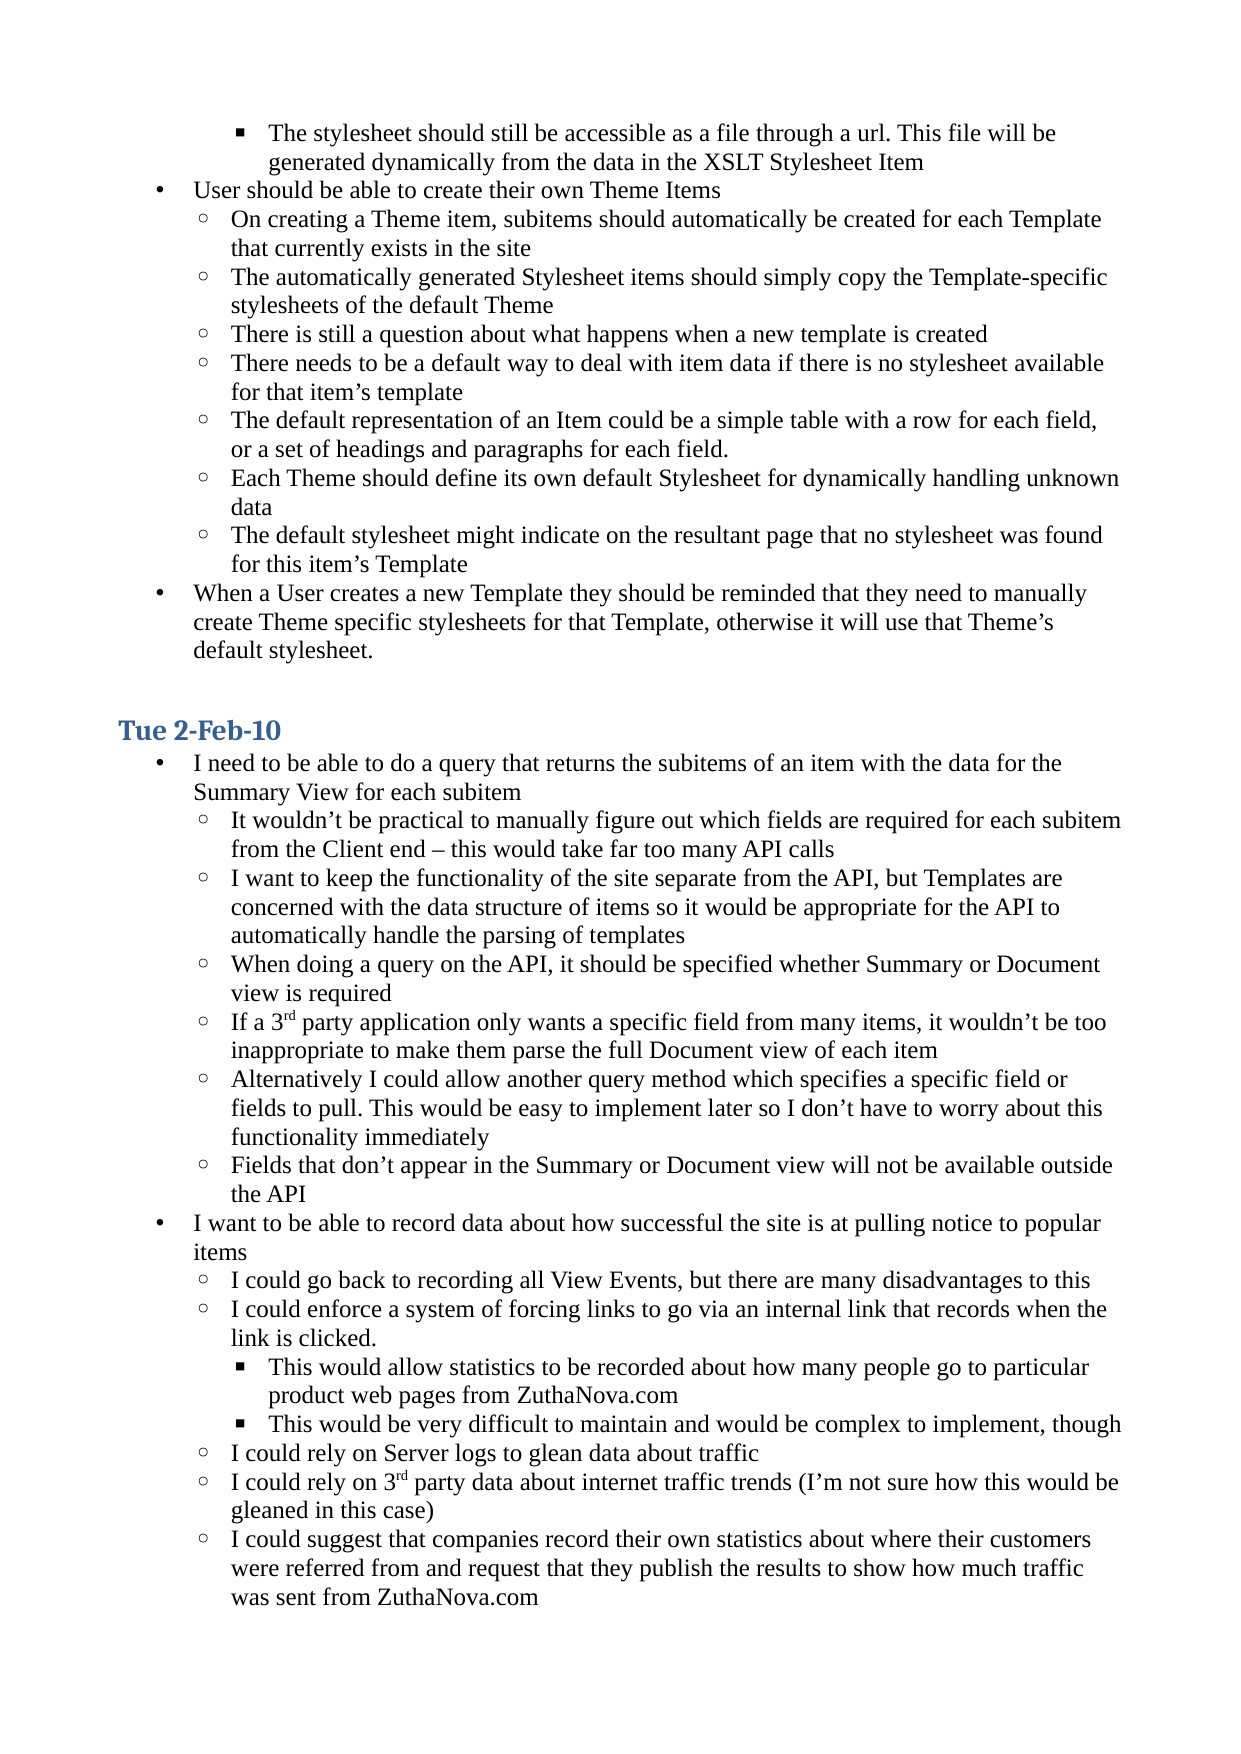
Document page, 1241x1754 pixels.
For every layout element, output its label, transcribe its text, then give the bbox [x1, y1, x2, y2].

list I want to be able to record data about how successful the site is at pulling notice to popular items [156, 1208, 1122, 1265]
list I could enforce a system of forcing links to go via an internal link that records when the link is clicked. [193, 1294, 1122, 1352]
list User should be able to create their own Theme Items [156, 176, 1122, 204]
list On creating a Theme item, subitems should automatically be created for each Template that currently exists in the site [193, 204, 1122, 262]
list The stylesheet should still be accessible as a file through a url. This file will be generated dynamically from the data in the XSLT Stylesheet Item [231, 118, 1122, 176]
list It wouldn’t be practical to manually figure out which fields are required for each subitem from the Client end – this would take far too many API calls [193, 805, 1122, 863]
list I could go back to recording all View Events, but there are many disadvantages to this [193, 1265, 1122, 1294]
list I could rely on Server logs to glean data about traffic [193, 1438, 1122, 1467]
list There needs to be a default way to deal with item data if there is no stylesheet available for that item’s template [193, 348, 1122, 406]
list The default stylesheet might indicate on the resultant page that no stylesheet was found for this item’s Template [193, 521, 1122, 578]
list I could suggest that companies record their own statistics about where their customers were referred from and request that they publish the results to show how much traffic was sent from ZuthaNova.com [193, 1524, 1122, 1610]
list Alternatively I could allow another query method which specifies a specific field or fields to pull. This would be easy to implement later so I don’t have to worry about this functionality immediately [193, 1064, 1122, 1150]
list I need to be able to do a query that returns the subitems of an item with the data for the Summary View for each subitem [156, 748, 1122, 805]
list There is still a question about what happens when a new template is created [193, 319, 1122, 348]
list I could rely on 3rd party data about internet traffic trends (I’m not sure how this would be gleaned in this case) [193, 1467, 1122, 1524]
list When a User creates a new Template they should be reminded that they need to manually create Theme specific stylesheets for that Template, otherwise it will use that Theme’s default stylesheet. [156, 578, 1122, 664]
list I want to keep the functionality of the site separate from the API, but Templates are concerned with the data structure of items so it would be appropriate for the API to automatically handle the parsing of templates [193, 863, 1122, 949]
list Each Theme should define its own default Stylesheet for dynamically handling unknown data [193, 463, 1122, 521]
list When doing a query on the API, it should be specified whether Summary or Document view is required [193, 949, 1122, 1007]
list The default representation of an Item could be a simple table with a row for each field, or a set of headings and paragraphs for each field. [193, 406, 1122, 463]
list The automatically generated Stylesheet items should simply copy the Template-specific stylesheets of the default Theme [193, 262, 1122, 319]
list This would allow statistics to be recorded about how many people go to particular product web pages from ZuthaNova.com [231, 1352, 1122, 1409]
list This would be very difficult to maintain and would be complex to implement, though [231, 1409, 1122, 1438]
list If a 3rd party application only wants a specific field from many items, it wouldn’t be too inappropriate to make them parse the full Document view of each item [193, 1007, 1122, 1064]
list Fields that don’t appear in the Summary or Document view will not be available outside the API [193, 1150, 1122, 1208]
subtitle Tue 2-Feb-10 [118, 714, 1122, 748]
